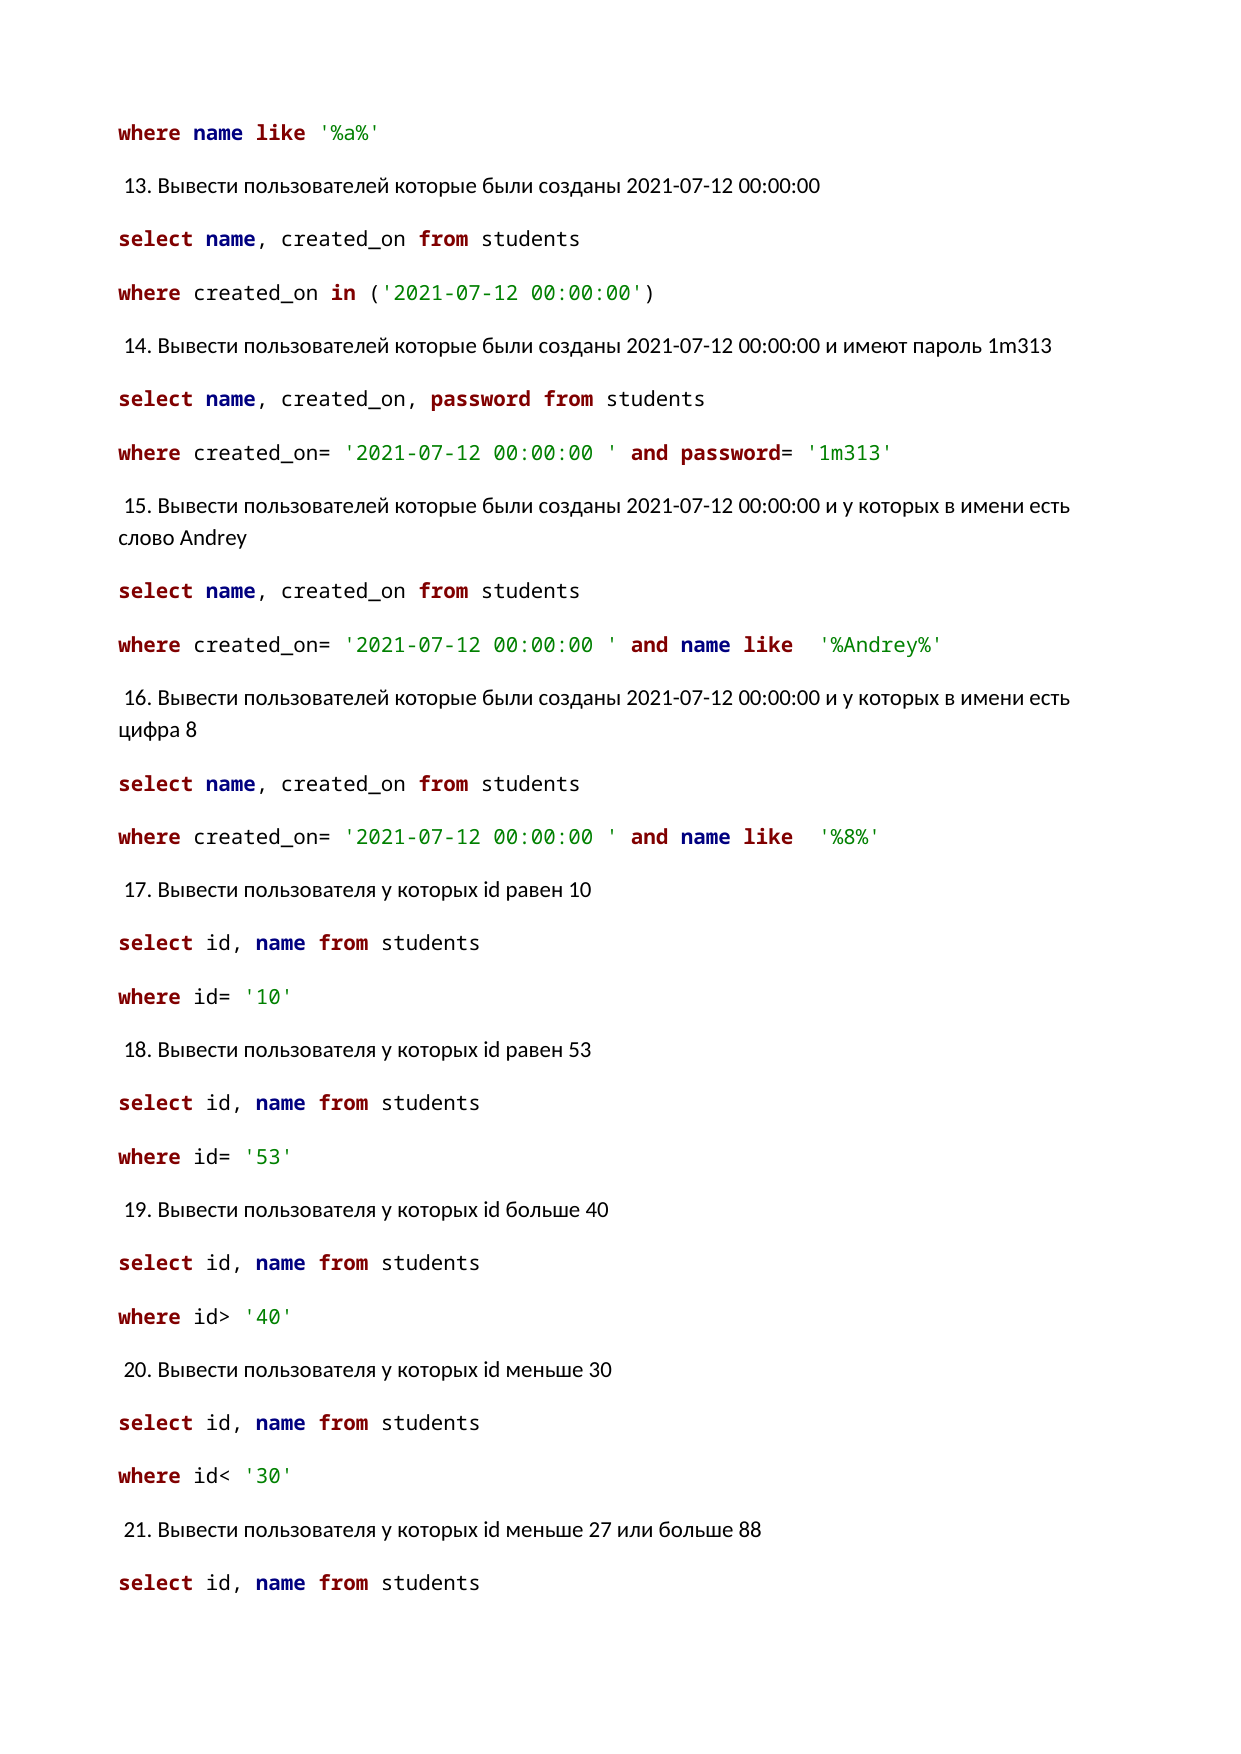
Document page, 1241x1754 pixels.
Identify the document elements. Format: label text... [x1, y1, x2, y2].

text select name, created_on from students [118, 577, 1122, 605]
text where created_on= '2021-07-12 00:00:00 ' and password= '1m313' [118, 438, 1122, 466]
text 21. Вывести пользователя у которых id меньше 27 или больше 88 [118, 1515, 1122, 1543]
text where created_on in ('2021-07-12 00:00:00') [118, 278, 1122, 306]
text where id> '40' [118, 1302, 1122, 1330]
text select name, created_on from students [118, 224, 1122, 253]
text 18. Вывести пользователя у которых id равен 53 [118, 1035, 1122, 1063]
text select id, name from students [118, 1088, 1122, 1117]
text 15. Вывести пользователей которые были созданы 2021-07-12 00:00:00 и у которых в имени есть слово Andrey [118, 491, 1122, 552]
text 13. Вывести пользователей которые были созданы 2021-07-12 00:00:00 [118, 172, 1122, 199]
text select id, name from students [118, 1568, 1122, 1597]
text where id= '10' [118, 982, 1122, 1010]
text 17. Вывести пользователя у которых id равен 10 [118, 876, 1122, 903]
text where id= '53' [118, 1142, 1122, 1170]
text select id, name from students [118, 1408, 1122, 1437]
text where created_on= '2021-07-12 00:00:00 ' and name like '%Andrey%' [118, 630, 1122, 658]
text 14. Вывести пользователей которые были созданы 2021-07-12 00:00:00 и имеют пароль 1m313 [118, 331, 1122, 359]
text 19. Вывести пользователя у которых id больше 40 [118, 1195, 1122, 1223]
text where created_on= '2021-07-12 00:00:00 ' and name like '%8%' [118, 822, 1122, 851]
text where id< '30' [118, 1462, 1122, 1490]
text select name, created_on from students [118, 769, 1122, 797]
text select name, created_on, password from students [118, 384, 1122, 413]
text where name like '%a%' [118, 118, 1122, 147]
text 16. Вывести пользователей которые были созданы 2021-07-12 00:00:00 и у которых в имени есть цифра 8 [118, 683, 1122, 744]
text select id, name from students [118, 1248, 1122, 1277]
text 20. Вывести пользователя у которых id меньше 30 [118, 1355, 1122, 1383]
text select id, name from students [118, 928, 1122, 957]
